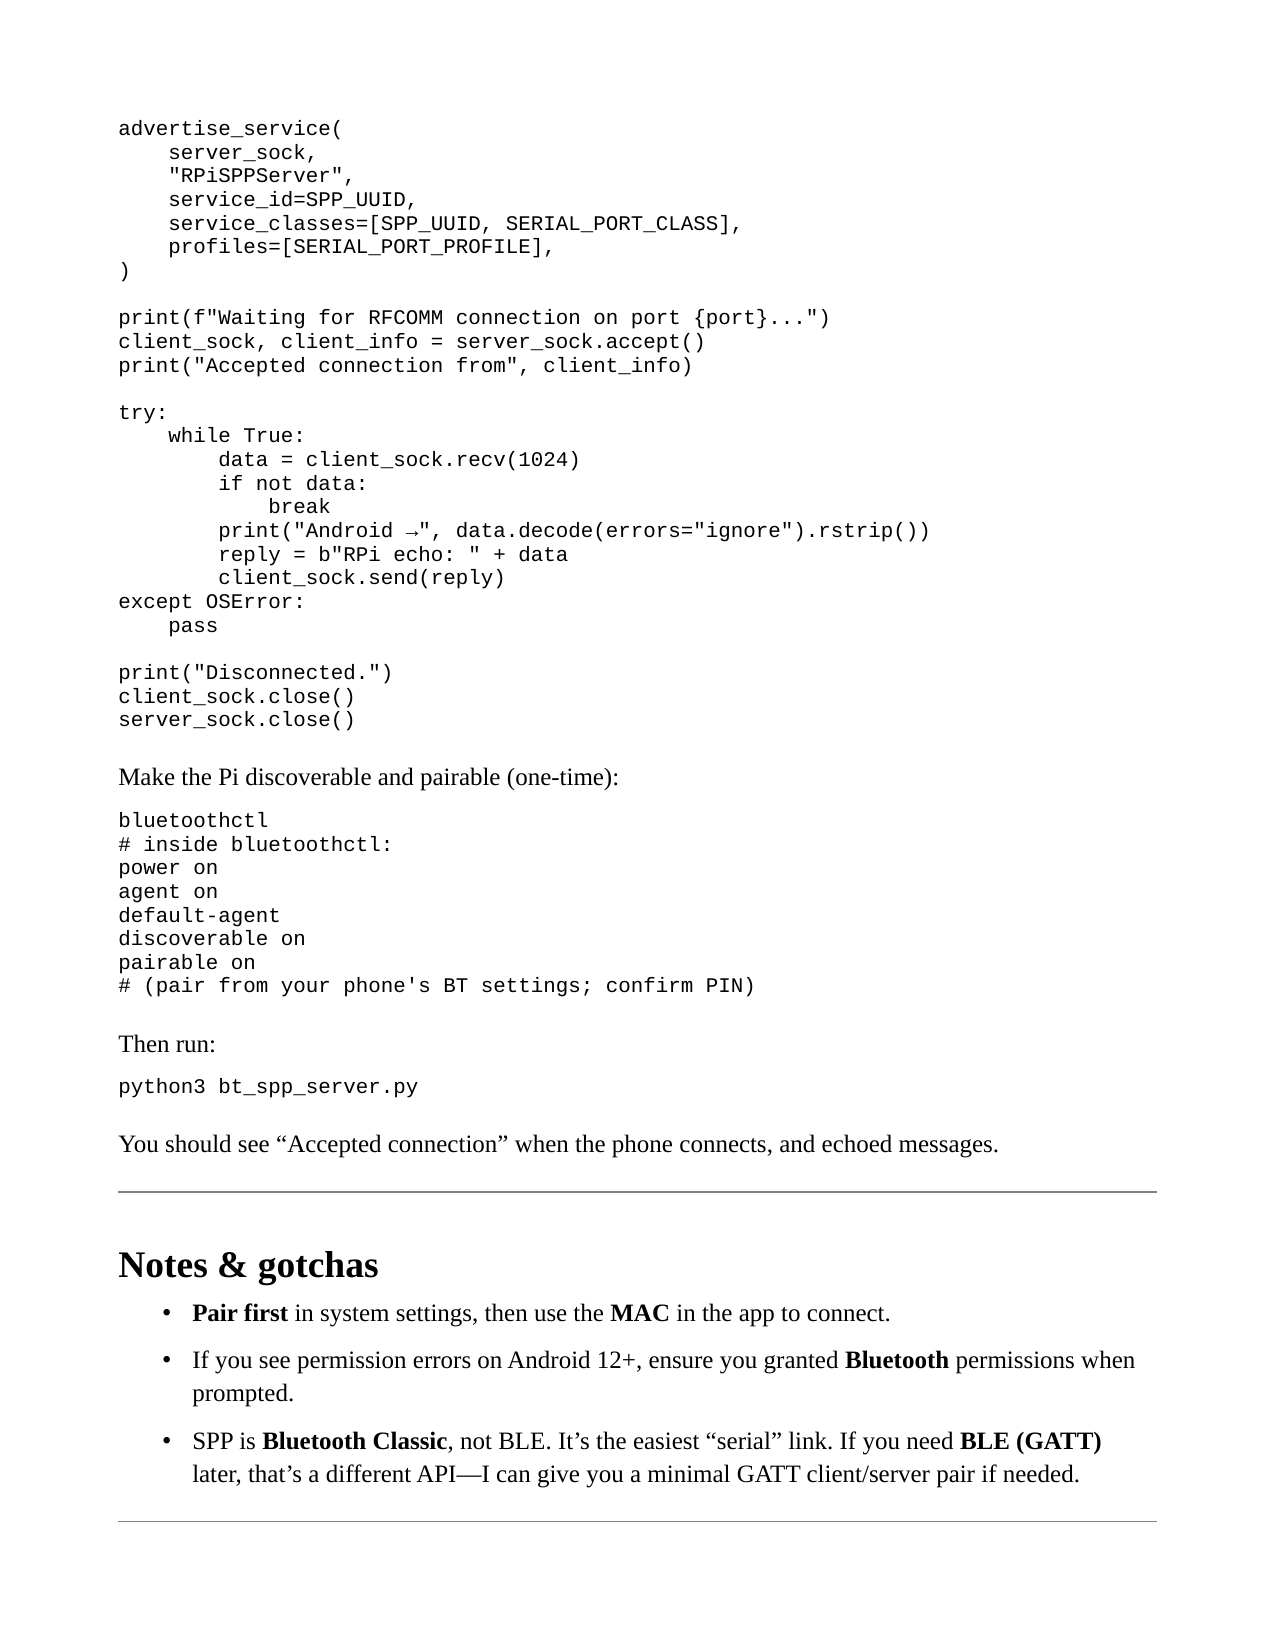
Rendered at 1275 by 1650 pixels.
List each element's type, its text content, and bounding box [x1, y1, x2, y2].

text print("Android →", data.decode(errors="ignore").rstrip()) [118, 520, 1157, 544]
text "RPiSPPServer", [118, 165, 1157, 189]
text server_sock.close() [118, 709, 1157, 733]
text data = client_sock.recv(1024) [118, 449, 1157, 473]
text print("Disconnected.") [118, 662, 1157, 686]
text while True: [118, 426, 1157, 449]
text break [118, 496, 1157, 520]
text # inside bluetoothctl: [118, 834, 1157, 857]
text except OSError: [118, 591, 1157, 615]
text profiles=[SERIAL_PORT_PROFILE], [118, 236, 1157, 260]
text bluetoothctl [118, 810, 1157, 834]
text discoverable on [118, 928, 1157, 952]
text pairable on [118, 952, 1157, 976]
text if not data: [118, 473, 1157, 496]
text You should see “Accepted connection” when the phone connects, and echoed messages. [118, 1129, 1157, 1158]
text # (pair from your phone's BT settings; confirm PIN) [118, 976, 1157, 999]
text client_sock.close() [118, 686, 1157, 709]
text service_id=SPP_UUID, [118, 189, 1157, 213]
text print(f"Waiting for RFCOMM connection on port {port}...") [118, 307, 1157, 331]
text service_classes=[SPP_UUID, SERIAL_PORT_CLASS], [118, 213, 1157, 236]
text Then run: [118, 1029, 1157, 1057]
list Pair first in system settings, then use the MAC in the app to connect. [162, 1298, 1157, 1326]
text reply = b"RPi echo: " + data [118, 544, 1157, 567]
text try: [118, 402, 1157, 426]
text client_sock.send(reply) [118, 567, 1157, 591]
text agent on [118, 881, 1157, 904]
text print("Accepted connection from", client_info) [118, 354, 1157, 378]
text server_sock, [118, 142, 1157, 165]
text Make the Pi discoverable and pairable (one-time): [118, 762, 1157, 791]
list SPP is Bluetooth Classic, not BLE. It’s the easiest “serial” link. If you need BLE (GATT) later, that’s a different API—I can give you a minimal GATT client/server pair if needed. [162, 1426, 1157, 1488]
text pass [118, 615, 1157, 638]
text client_sock, client_info = server_sock.accept() [118, 331, 1157, 354]
subtitle Notes & gotchas [118, 1242, 1157, 1285]
text power on [118, 857, 1157, 881]
text python3 bt_spp_server.py [118, 1076, 1157, 1100]
text ) [118, 260, 1157, 284]
list If you see permission errors on Android 12+, ensure you granted Bluetooth permissions when prompted. [162, 1345, 1157, 1407]
text advertise_service( [118, 118, 1157, 142]
text default-agent [118, 904, 1157, 928]
